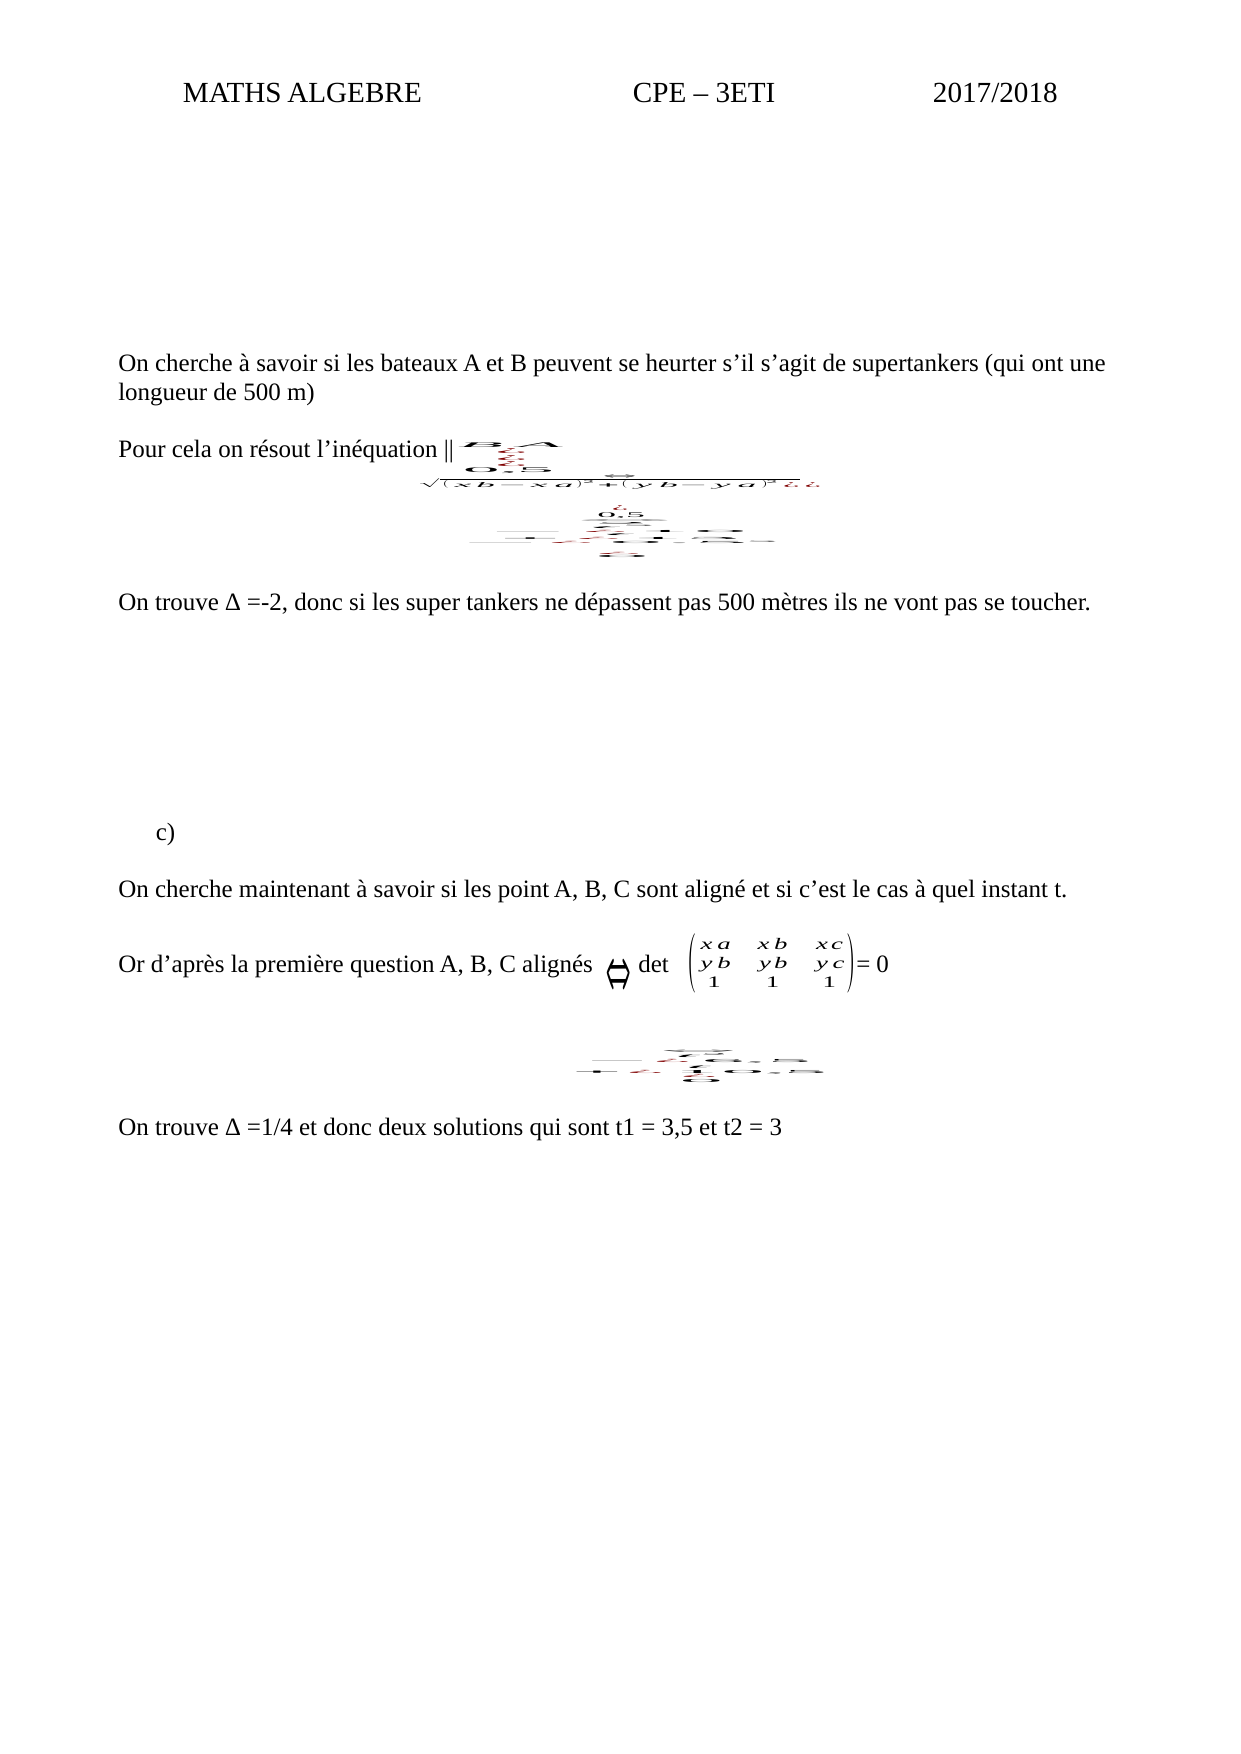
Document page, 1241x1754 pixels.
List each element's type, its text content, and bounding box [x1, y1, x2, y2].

text On cherche à savoir si les bateaux A et B peuvent se heurter s’il s’agit de supertankers (qui ont une longueur de 500 m) [118, 348, 1122, 406]
text Pour cela on résout l’inéquation || [118, 434, 1122, 474]
text On trouve ∆ =-2, donc si les super tankers ne dépassent pas 500 mètres ils ne vont pas se toucher. [118, 587, 1122, 616]
text On trouve ∆ =1/4 et donc deux solutions qui sont t1 = 3,5 et t2 = 3 [118, 1112, 1122, 1141]
text Or d’après la première question A, B, C alignés det = 0 [118, 932, 1122, 1012]
text On cherche maintenant à savoir si les point A, B, C sont aligné et si c’est le cas à quel instant t. [118, 874, 1122, 903]
